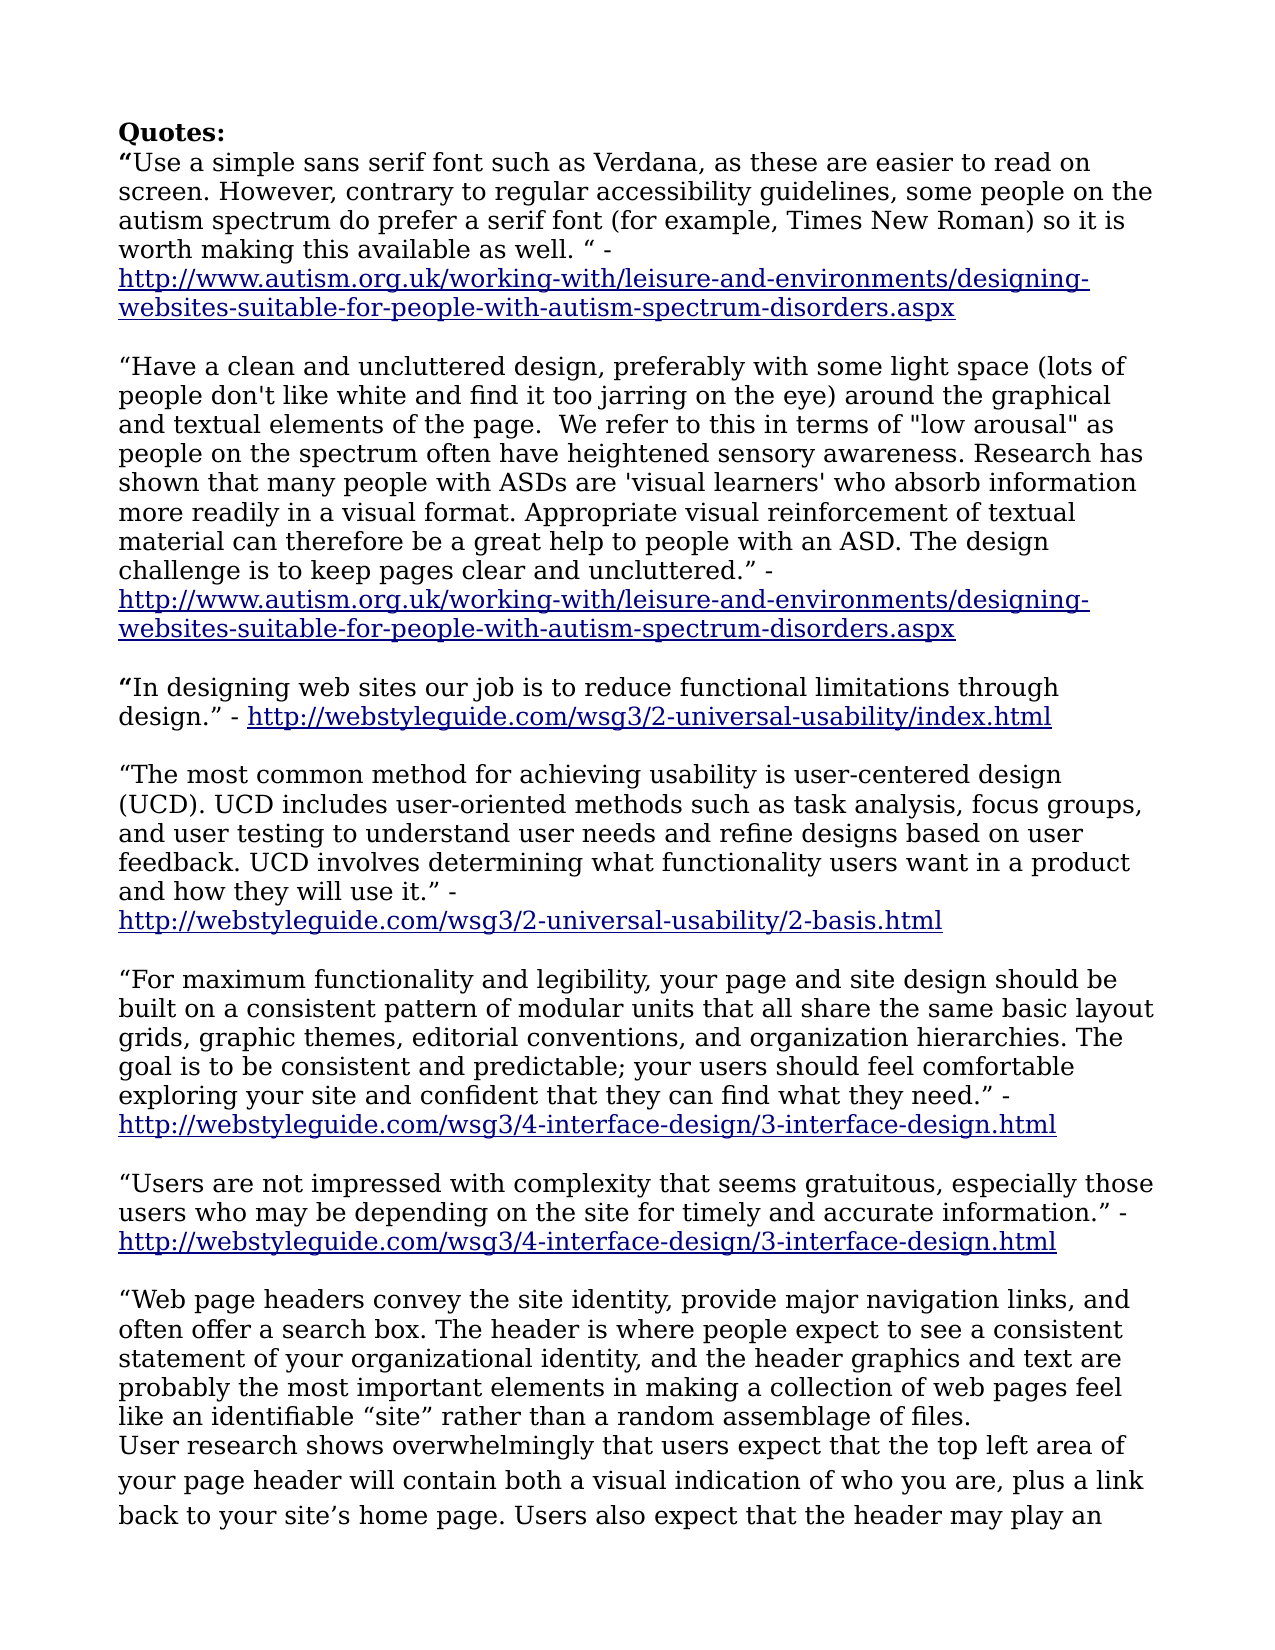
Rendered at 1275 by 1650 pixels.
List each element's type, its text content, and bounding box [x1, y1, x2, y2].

text “In designing web sites our job is to reduce functional limitations through design.” - http://webstyleguide.com/wsg3/2-universal-usability/index.html [118, 673, 1157, 731]
text Quotes: [118, 118, 1157, 147]
text “Have a clean and uncluttered design, preferably with some light space (lots of people don't like white and find it too jarring on the eye) around the graphical and textual elements of the page. We refer to this in terms of "low arousal" as people on the spectrum often have heightened sensory awareness. Research has shown that many people with ASDs are 'visual learners' who absorb information more readily in a visual format. Appropriate visual reinforcement of textual material can therefore be a great help to people with an ASD. The design challenge is to keep pages clear and uncluttered.” - http://www.autism.org.uk/working-with/leisure-and-environments/designing-websites-suitable-for-people-with-autism-spectrum-disorders.aspx [118, 352, 1157, 643]
text User research shows overwhelmingly that users expect that the top left area of your page header will contain both a visual indication of who you are, plus a link back to your site’s home page. Users also expect that the header may play an [118, 1431, 1157, 1531]
text “Users are not impressed with complexity that seems gratuitous, especially those users who may be depending on the site for timely and accurate information.” - http://webstyleguide.com/wsg3/4-interface-design/3-interface-design.html [118, 1169, 1157, 1256]
text “For maximum functionality and legibility, your page and site design should be built on a consistent pattern of modular units that all share the same basic layout grids, graphic themes, editorial conventions, and organization hierarchies. The goal is to be consistent and predictable; your users should feel comfortable exploring your site and confident that they can find what they need.” - http://webstyleguide.com/wsg3/4-interface-design/3-interface-design.html [118, 965, 1157, 1140]
text “The most common method for achieving usability is user-centered design (UCD). UCD includes user-oriented methods such as task analysis, focus groups, and user testing to understand user needs and refine designs based on user feedback. UCD involves determining what functionality users want in a product and how they will use it.” - http://webstyleguide.com/wsg3/2-universal-usability/2-basis.html [118, 761, 1157, 936]
text “Use a simple sans serif font such as Verdana, as these are easier to read on screen. However, contrary to regular accessibility guidelines, some people on the autism spectrum do prefer a serif font (for example, Times New Roman) so it is worth making this available as well. “ - http://www.autism.org.uk/working-with/leisure-and-environments/designing-websites-suitable-for-people-with-autism-spectrum-disorders.aspx [118, 147, 1157, 323]
text “Web page headers convey the site identity, provide major navigation links, and often offer a search box. The header is where people expect to see a consistent statement of your organizational identity, and the header graphics and text are probably the most important elements in making a collection of web pages feel like an identifiable “site” rather than a random assemblage of files. [118, 1286, 1157, 1431]
